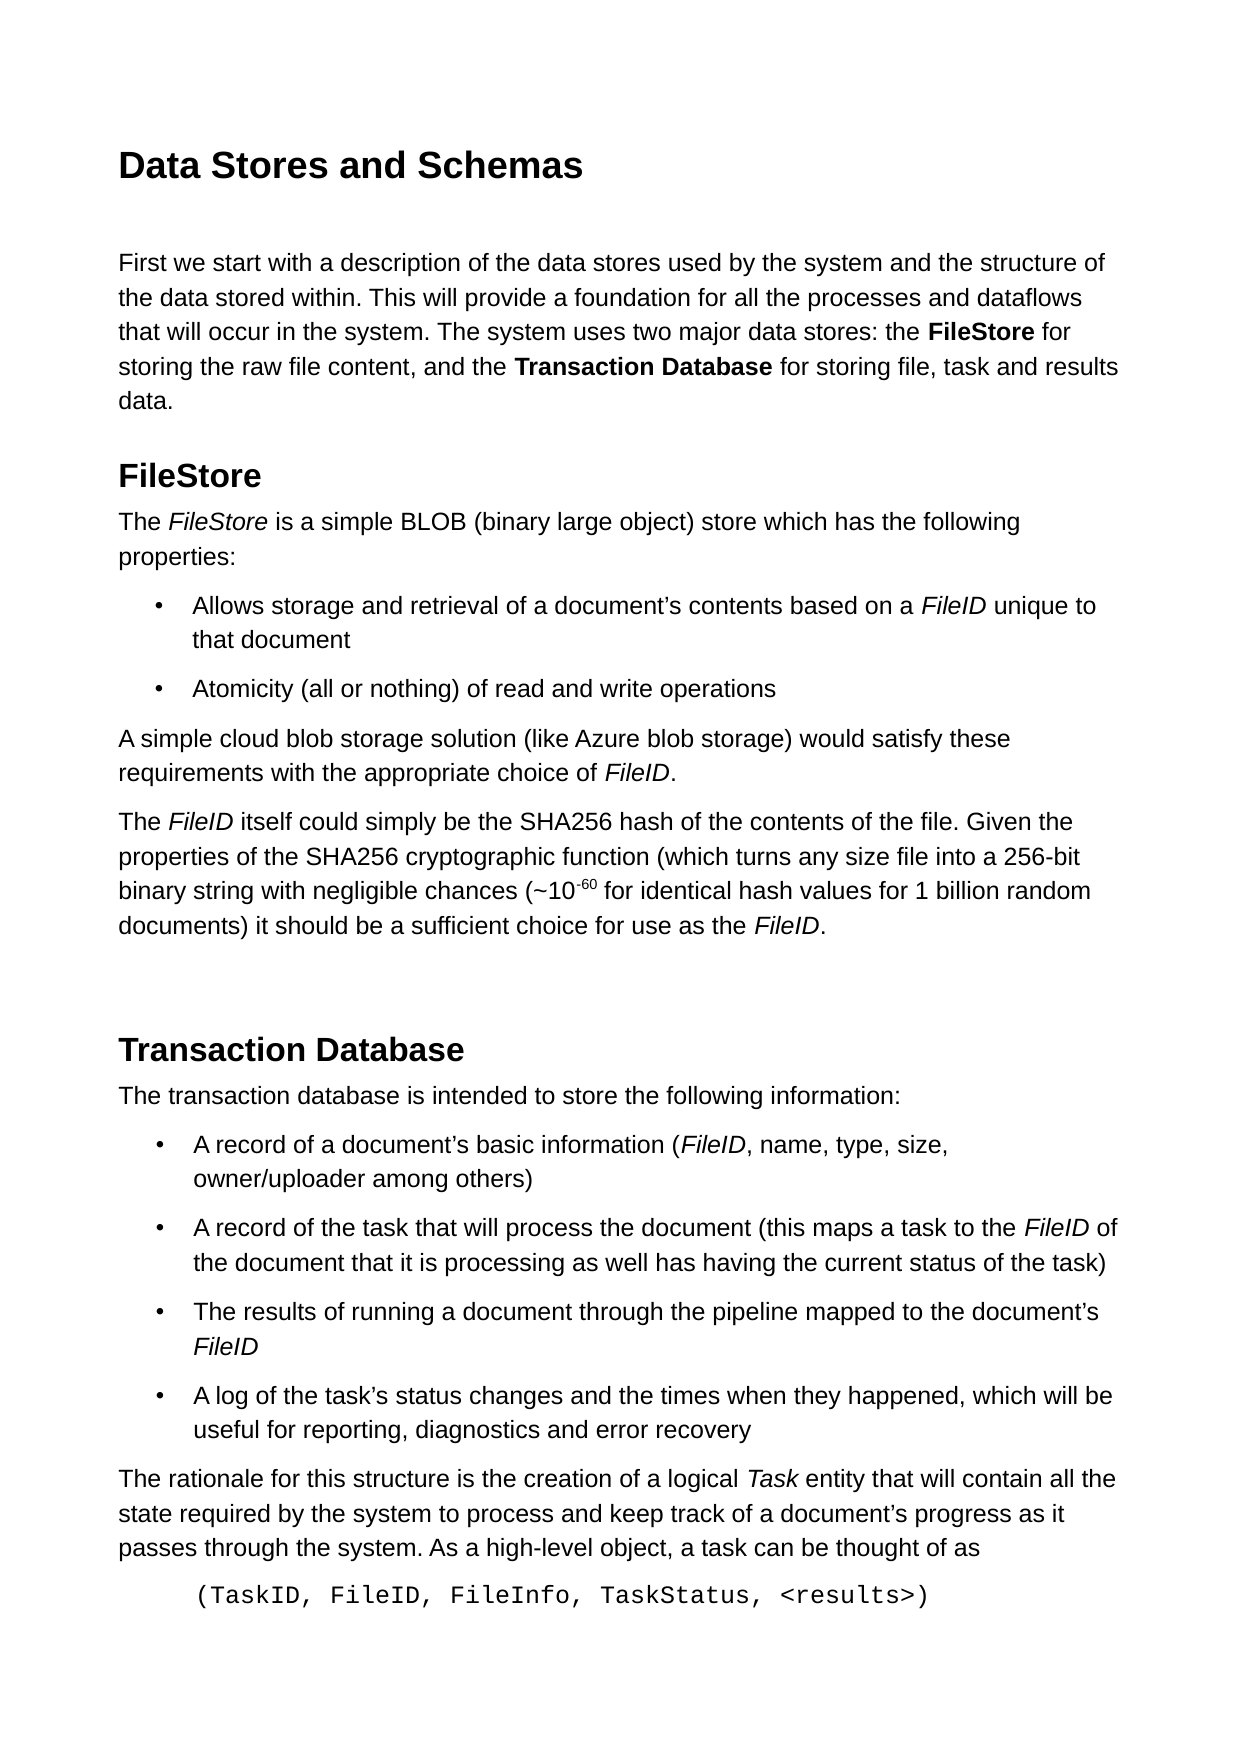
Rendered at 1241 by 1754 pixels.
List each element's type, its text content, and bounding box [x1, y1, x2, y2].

list A log of the task’s status changes and the times when they happened, which will be useful for reporting, diagnostics and error recovery [156, 1381, 1122, 1444]
list A record of the task that will process the document (this maps a task to the FileID of the document that it is processing as well has having the current status of the task) [156, 1213, 1122, 1277]
list The results of running a document through the pipeline mapped to the document’s FileID [156, 1297, 1122, 1360]
list Allows storage and retrieval of a document’s contents based on a FileID unique to that document [154, 591, 1122, 654]
subtitle FileStore [118, 456, 1122, 495]
text First we start with a description of the data stores used by the system and the structure of the data stored within. This will provide a foundation for all the processes and dataflows that will occur in the system. The system uses two major data stores: the FileStore for storing the raw file content, and the Transaction Database for storing file, task and results data. [118, 248, 1122, 415]
list A record of a document’s basic information (FileID, name, type, size, owner/uploader among others) [156, 1130, 1122, 1193]
text The rationale for this structure is the creation of a logical Task entity that will contain all the state required by the system to process and keep track of a document’s progress as it passes through the system. As a high-level object, a task can be thought of as [118, 1464, 1122, 1562]
text (TaskID, FileID, FileInfo, TaskStatus, <results>) [195, 1582, 1122, 1611]
text The FileID itself could simply be the SHA256 hash of the contents of the file. Given the properties of the SHA256 cryptographic function (which turns any size file into a 256-bit binary string with negligible chances (~10-60 for identical hash values for 1 billion random documents) it should be a sufficient choice for use as the FileID. [118, 807, 1122, 939]
list Atomicity (all or nothing) of read and write operations [154, 674, 1122, 703]
subtitle Data Stores and Schemas [118, 143, 1122, 187]
text A simple cloud blob storage solution (like Azure blob storage) would satisfy these requirements with the appropriate choice of FileID. [118, 724, 1122, 787]
text The transaction database is intended to store the following information: [118, 1081, 1122, 1109]
subtitle Transaction Database [118, 1029, 1122, 1068]
text The FileStore is a simple BLOB (binary large object) store which has the following properties: [118, 507, 1122, 571]
